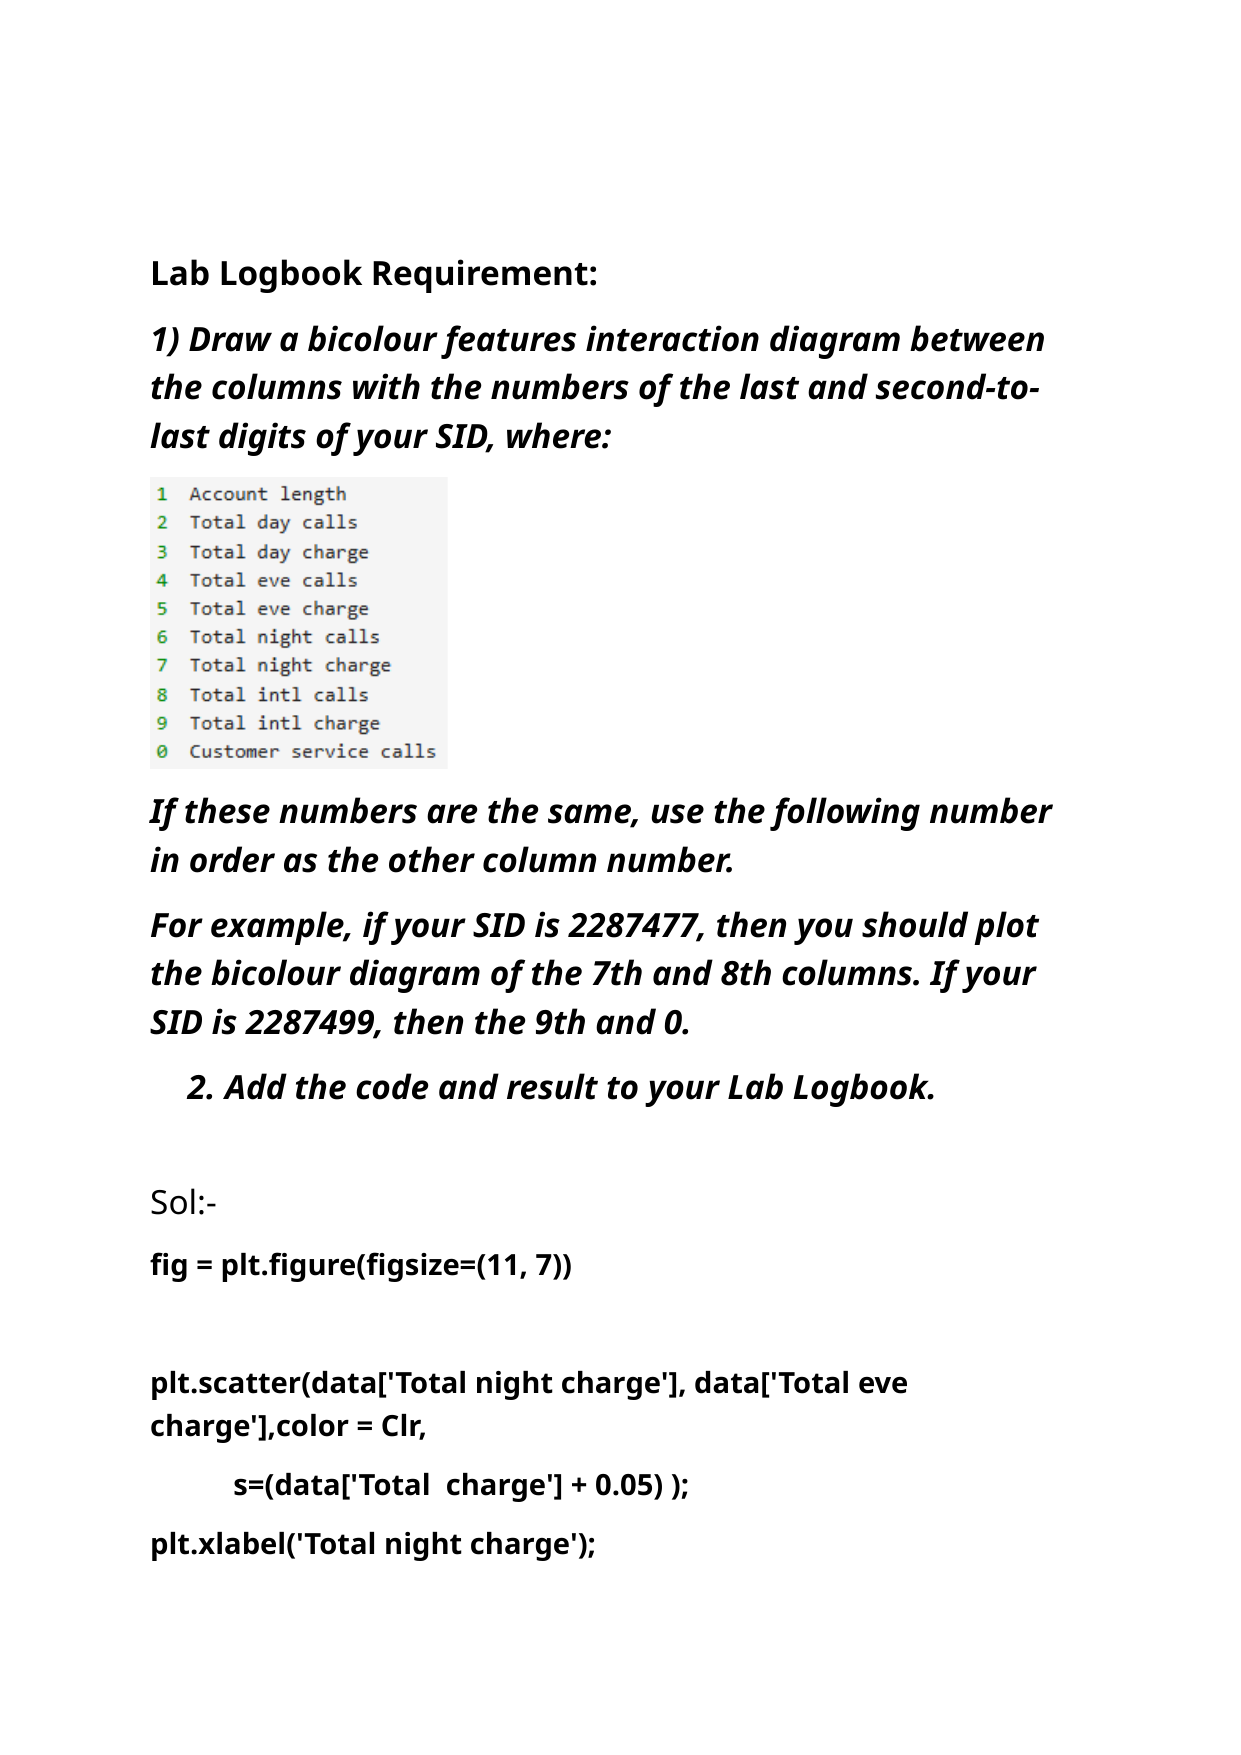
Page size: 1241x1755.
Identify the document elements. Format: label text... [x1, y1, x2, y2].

text plt.xlabel('Total night charge'); [150, 1523, 1091, 1563]
text s=(data['Total charge'] + 0.05) ); [150, 1464, 1091, 1504]
text Lab Logbook Requirement: [150, 250, 1091, 296]
text Sol:- [150, 1179, 1091, 1224]
list Add the code and result to your Lab Logbook. [187, 1064, 1091, 1109]
text plt.scatter(data['Total night charge'], data['Total eve charge'],color = Clr, [150, 1362, 1091, 1444]
text 1) Draw a bicolour features interaction diagram between the columns with the numbers of the last and second-to-last digits of your SID, where: [150, 315, 1091, 458]
text If these numbers are the same, use the following number in order as the other column number. [150, 788, 1091, 882]
text fig = plt.figure(figsize=(11, 7)) [150, 1244, 1091, 1284]
text For example, if your SID is 2287477, then you should plot the bicolour diagram of the 7th and 8th columns. If your SID is 2287499, then the 9th and 0. [150, 902, 1091, 1044]
